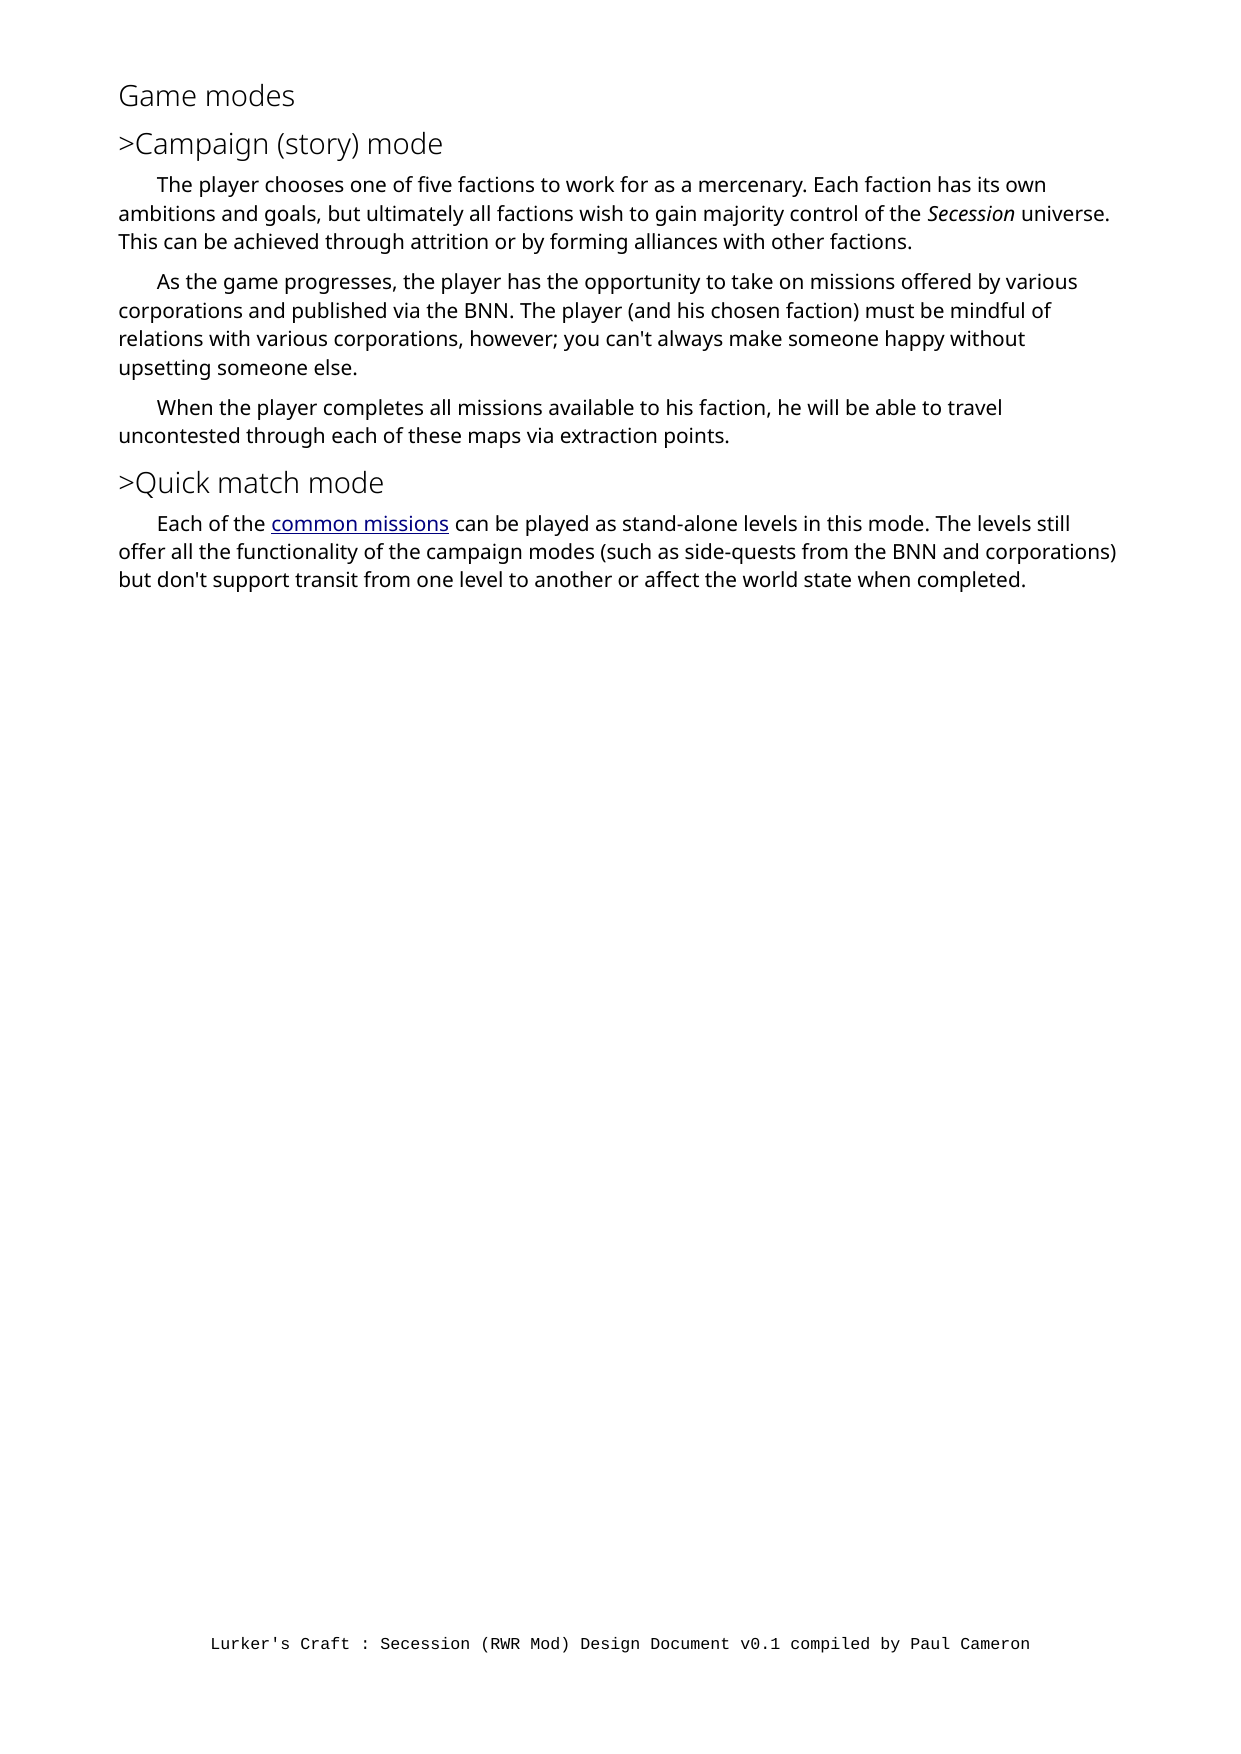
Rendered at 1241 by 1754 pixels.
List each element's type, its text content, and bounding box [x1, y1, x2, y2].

subtitle >Campaign (story) mode [118, 123, 1122, 163]
subtitle Game modes [118, 75, 1122, 115]
text As the game progresses, the player has the opportunity to take on missions offered by various corporations and published via the BNN. The player (and his chosen faction) must be mindful of relations with various corporations, however; you can't always make someone happy without upsetting someone else. [118, 267, 1122, 381]
subtitle >Quick match mode [118, 462, 1122, 502]
text When the player completes all missions available to his faction, he will be able to travel uncontested through each of these maps via extraction points. [118, 393, 1122, 450]
text Each of the common missions can be played as stand-alone levels in this mode. The levels still offer all the functionality of the campaign modes (such as side-quests from the BNN and corporations) but don't support transit from one level to another or affect the world state when completed. [118, 509, 1122, 594]
text The player chooses one of five factions to work for as a mercenary. Each faction has its own ambitions and goals, but ultimately all factions wish to gain majority control of the Secession universe. This can be achieved through attrition or by forming alliances with other factions. [118, 170, 1122, 256]
